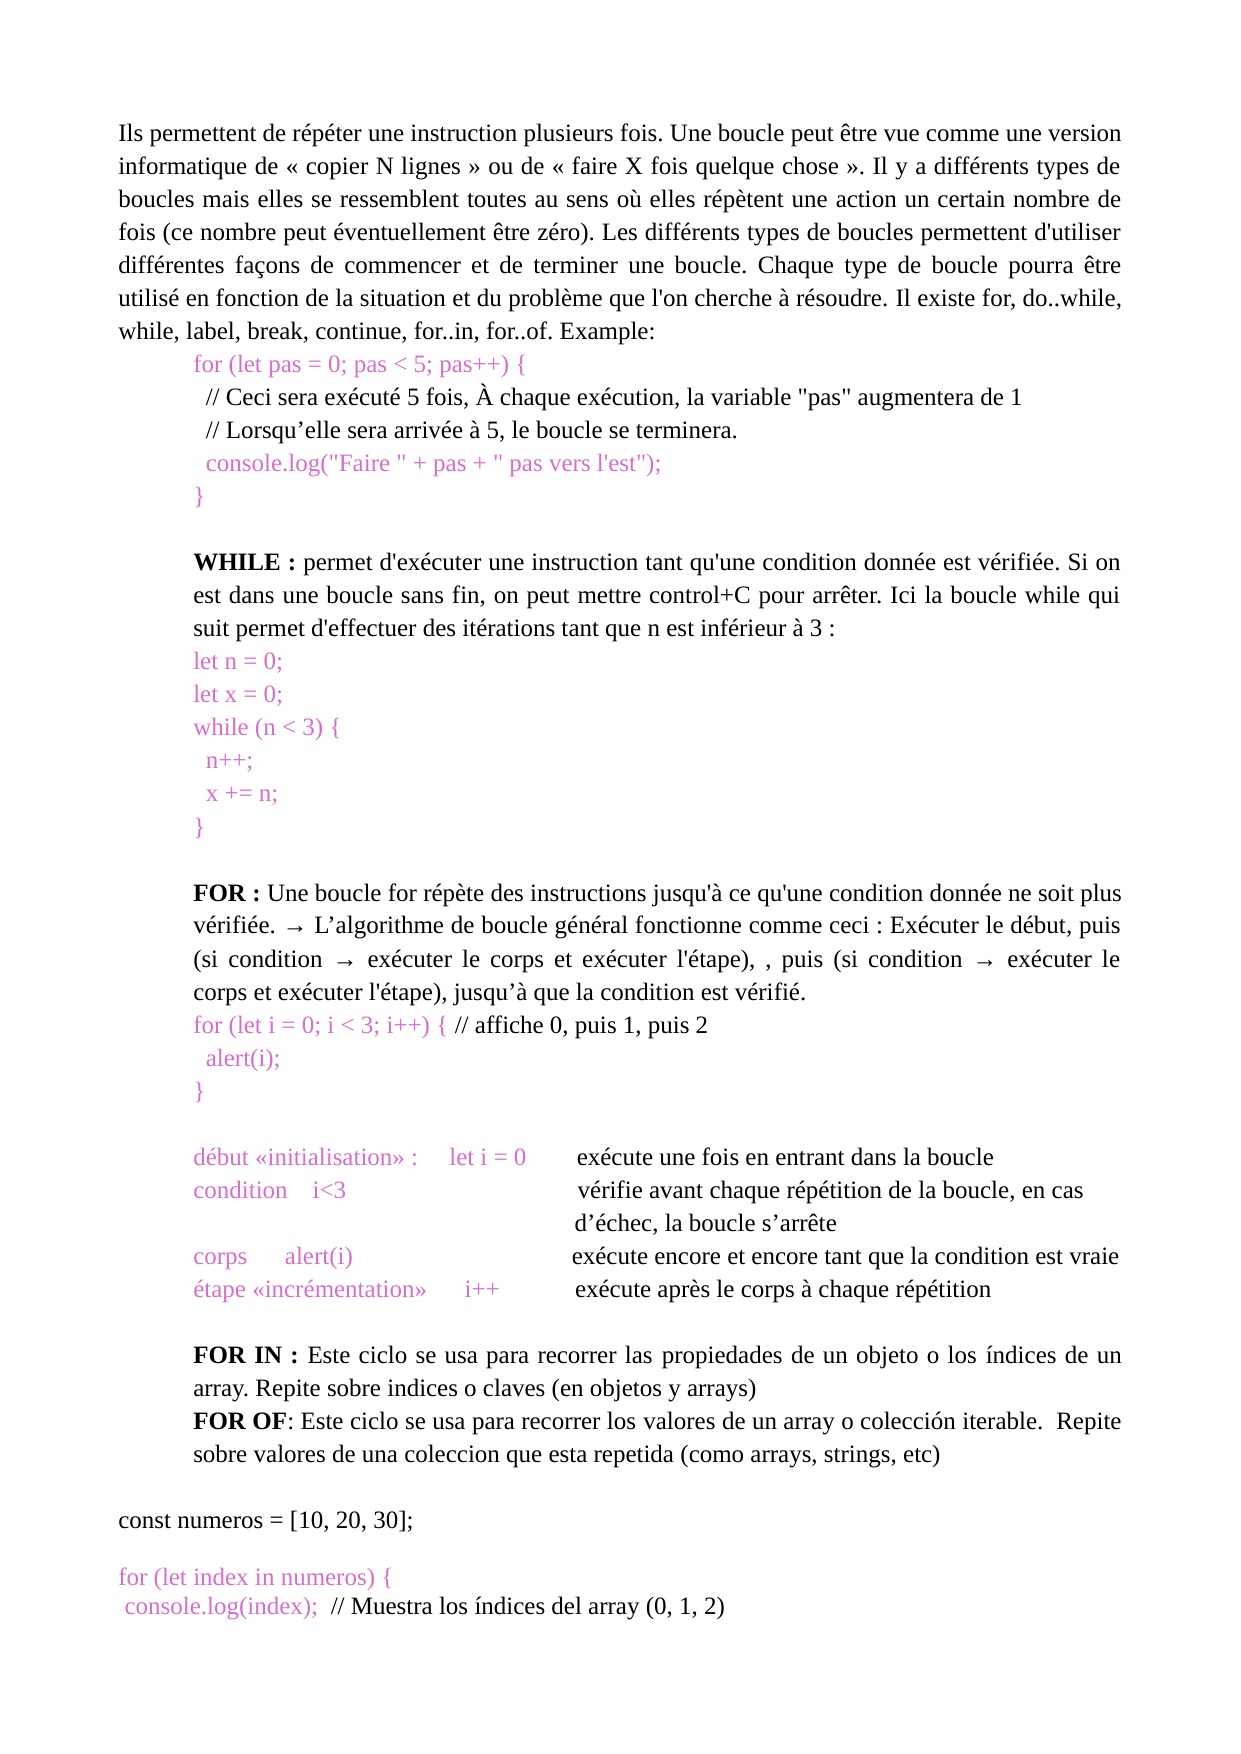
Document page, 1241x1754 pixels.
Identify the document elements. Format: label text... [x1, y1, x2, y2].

text FOR : Une boucle for répète des instructions jusqu'à ce qu'une condition donnée ne soit plus vérifiée. → L’algorithme de boucle général fonctionne comme ceci : Exécuter le début, puis (si condition → exécuter le corps et exécuter l'étape), , puis (si condition → exécuter le corps et exécuter l'étape), jusqu’à que la condition est vérifié. [193, 878, 1122, 1005]
text let n = 0; [193, 646, 1122, 675]
text for (let pas = 0; pas < 5; pas++) { [193, 349, 1122, 378]
text const numeros = [10, 20, 30]; [118, 1505, 1122, 1534]
text while (n < 3) { [193, 712, 1122, 741]
text Ils permettent de répéter une instruction plusieurs fois. Une boucle peut être vue comme une version informatique de « copier N lignes » ou de « faire X fois quelque chose ». Il y a différents types de boucles mais elles se ressemblent toutes au sens où elles répètent une action un certain nombre de fois (ce nombre peut éventuellement être zéro). Les différents types de boucles permettent d'utiliser différentes façons de commencer et de terminer une boucle. Chaque type de boucle pourra être utilisé en fonction de la situation et du problème que l'on cherche à résoudre. Il existe for, do..while, while, label, break, continue, for..in, for..of. Example: [118, 118, 1122, 345]
text console.log(index); // Muestra los índices del array (0, 1, 2) [118, 1591, 1122, 1620]
text FOR IN : Este ciclo se usa para recorrer las propiedades de un objeto o los índices de un array. Repite sobre indices o claves (en objetos y arrays) [193, 1340, 1122, 1402]
text console.log("Faire " + pas + " pas vers l'est"); [193, 448, 1122, 477]
text } [193, 812, 1122, 840]
text for (let i = 0; i < 3; i++) { // affiche 0, puis 1, puis 2 [193, 1010, 1122, 1038]
text } [193, 481, 1122, 510]
text d’échec, la boucle s’arrête [193, 1208, 1122, 1237]
text for (let index in numeros) { [118, 1562, 1122, 1591]
text WHILE : permet d'exécuter une instruction tant qu'une condition donnée est vérifiée. Si on est dans une boucle sans fin, on peut mettre control+C pour arrêter. Ici la boucle while qui suit permet d'effectuer des itérations tant que n est inférieur à 3 : [193, 547, 1122, 642]
text alert(i); [193, 1043, 1122, 1071]
text } [193, 1076, 1122, 1104]
text n++; [193, 746, 1122, 774]
text corps alert(i) exécute encore et encore tant que la condition est vraie [193, 1241, 1122, 1269]
text condition i<3 vérifie avant chaque répétition de la boucle, en cas [193, 1175, 1122, 1203]
text let x = 0; [193, 679, 1122, 708]
text étape «incrémentation» i++ exécute après le corps à chaque répétition [193, 1274, 1122, 1303]
text FOR OF: Este ciclo se usa para recorrer los valores de un array o colección iterable. Repite sobre valores de una coleccion que esta repetida (como arrays, strings, etc) [193, 1406, 1122, 1468]
text début «initialisation» : let i = 0 exécute une fois en entrant dans la boucle [193, 1142, 1122, 1171]
text // Lorsqu’elle sera arrivée à 5, le boucle se terminera. [193, 415, 1122, 444]
text x += n; [193, 778, 1122, 807]
text // Ceci sera exécuté 5 fois, À chaque exécution, la variable "pas" augmentera de 1 [193, 382, 1122, 411]
